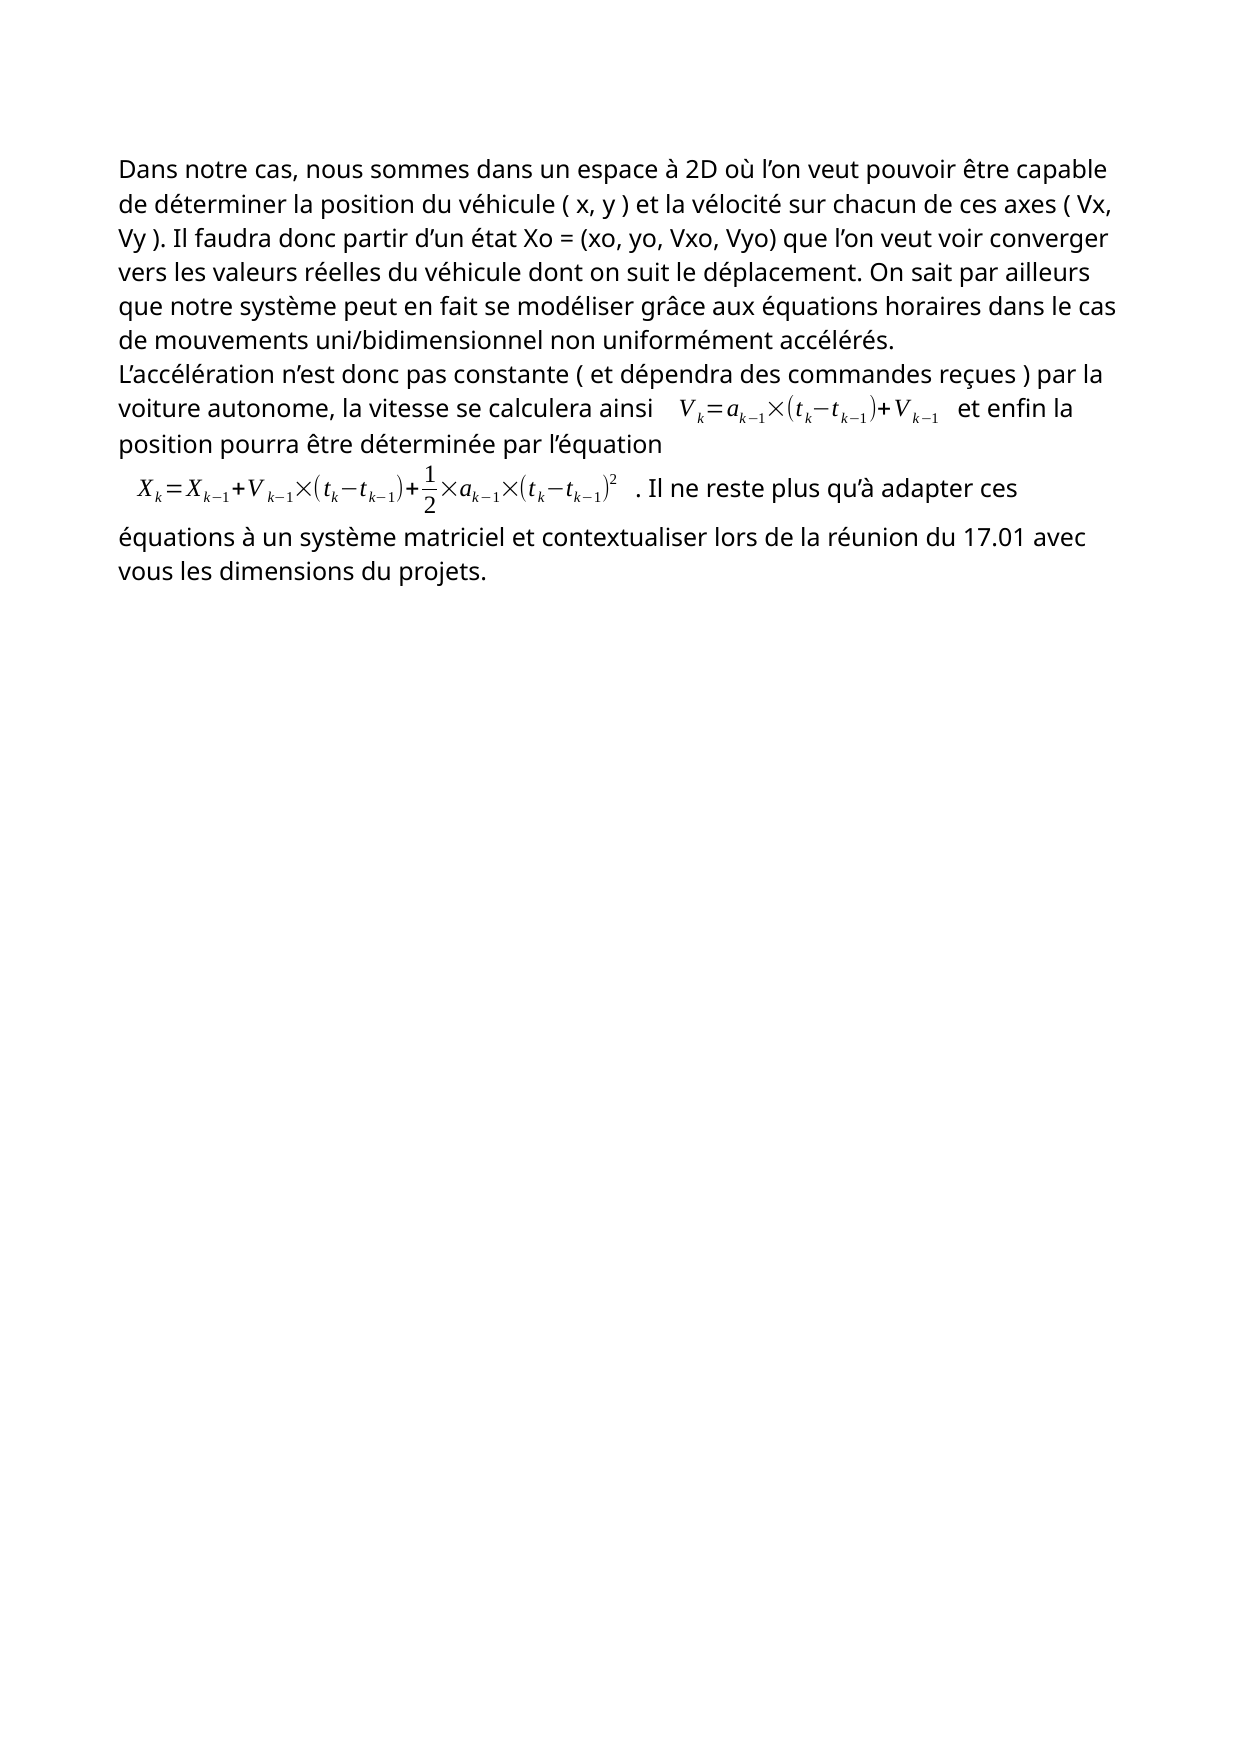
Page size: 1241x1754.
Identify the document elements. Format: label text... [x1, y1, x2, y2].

text L’accélération n’est donc pas constante ( et dépendra des commandes reçues ) par la voiture autonome, la vitesse se calculera ainsi et enfin la position pourra être déterminée par l’équation . Il ne reste plus qu’à adapter ces équations à un système matriciel et contextualiser lors de la réunion du 17.01 avec vous les dimensions du projets. [118, 357, 1122, 588]
text Dans notre cas, nous sommes dans un espace à 2D où l’on veut pouvoir être capable de déterminer la position du véhicule ( x, y ) et la vélocité sur chacun de ces axes ( Vx, Vy ). Il faudra donc partir d’un état Xo = (xo, yo, Vxo, Vyo) que l’on veut voir converger vers les valeurs réelles du véhicule dont on suit le déplacement. On sait par ailleurs que notre système peut en fait se modéliser grâce aux équations horaires dans le cas de mouvements uni/bidimensionnel non uniformément accélérés. [118, 152, 1122, 357]
